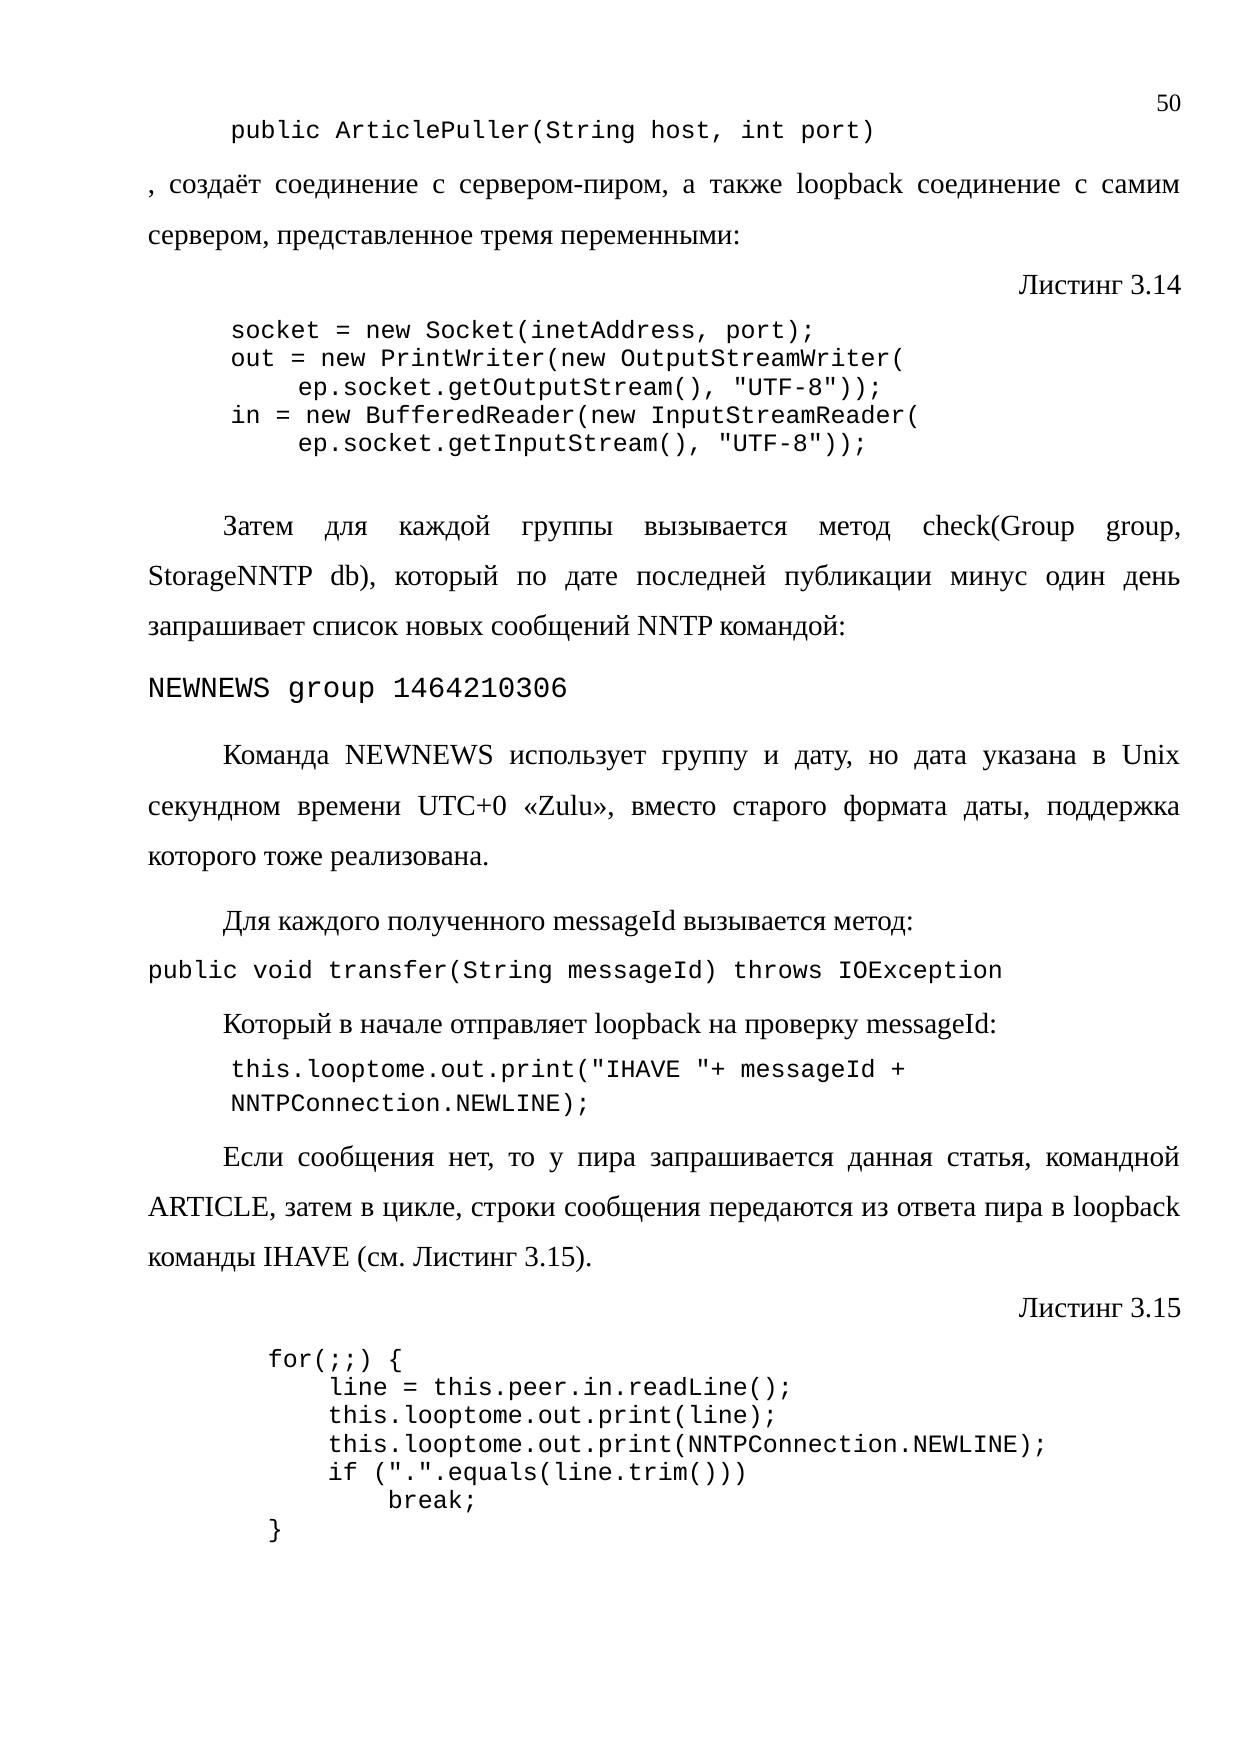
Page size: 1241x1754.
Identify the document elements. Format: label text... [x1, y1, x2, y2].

text if (".".equals(line.trim())) [148, 1459, 1181, 1488]
text public void transfer(String messageId) throws IOException [148, 958, 1181, 986]
text Листинг 3.15 [148, 1290, 1181, 1323]
text Который в начале отправляет loopback на проверку messageId: [148, 1006, 1181, 1040]
text ep.socket.getInputStream(), "UTF-8")); [230, 431, 1181, 459]
text out = new PrintWriter(new OutputStreamWriter( [230, 346, 1181, 374]
text in = new BufferedReader(new InputStreamReader( [230, 402, 1181, 431]
text Команда NEWNEWS использует группу и дату, но дата указана в Unix секундном времени UTC+0 «Zulu», вместо старого формата даты, поддержка которого тоже реализована. [148, 737, 1181, 871]
text , создаёт соединение с сервером-пиром, а также loopback соединение с самим сервером, представленное тремя переменными: [148, 167, 1181, 250]
text Если сообщения нет, то у пира запрашивается данная статья, командной ARTICLE, затем в цикле, строки сообщения передаются из ответа пира в loopback команды IHAVE (см. Листинг 3.15). [148, 1139, 1181, 1273]
text this.looptome.out.print(NNTPConnection.NEWLINE); [148, 1431, 1181, 1459]
text public ArticlePuller(String host, int port) [230, 118, 1181, 146]
text } [148, 1516, 1181, 1544]
text Затем для каждой группы вызывается метод check(Group group, StorageNNTP db), который по дате последней публикации минус один день запрашивает список новых сообщений NNTP командой: [148, 508, 1181, 642]
text socket = new Socket(inetAddress, port); [230, 317, 1181, 346]
text this.looptome.out.print(line); [148, 1403, 1181, 1431]
text line = this.peer.in.readLine(); [148, 1374, 1181, 1403]
text Листинг 3.14 [148, 267, 1181, 301]
text break; [148, 1488, 1181, 1516]
text Для каждого полученного messageId вызывается метод: [148, 903, 1181, 936]
text ep.socket.getOutputStream(), "UTF-8")); [230, 374, 1181, 402]
text NEWNEWS group 1464210306 [148, 673, 1181, 706]
text for(;;) { [148, 1340, 1181, 1374]
text this.looptome.out.print("IHAVE "+ messageId + NNTPConnection.NEWLINE); [230, 1056, 1181, 1119]
